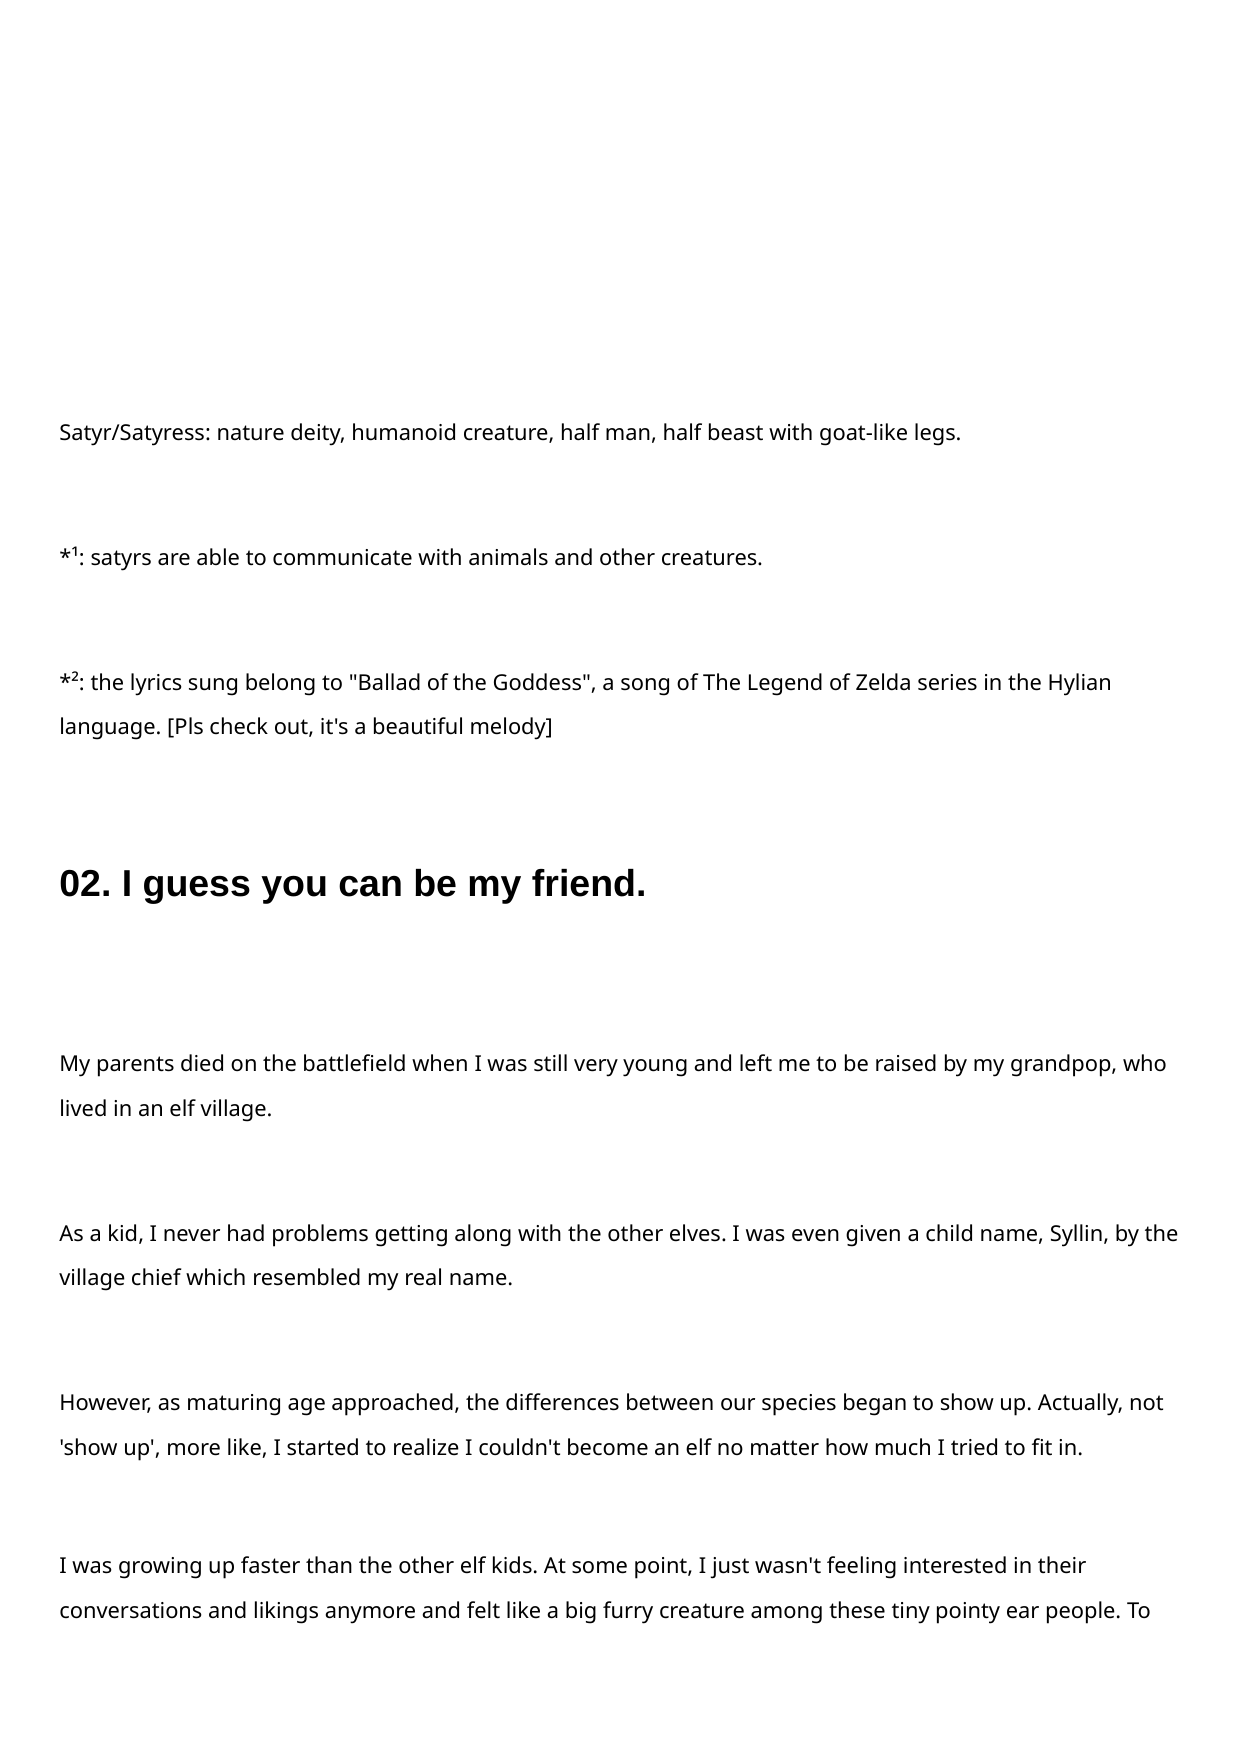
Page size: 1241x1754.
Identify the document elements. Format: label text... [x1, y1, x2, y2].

text However, as maturing age approached, the differences between our species began to show up. Actually, not 'show up', more like, I started to realize I couldn't become an elf no matter how much I tried to fit in. [59, 1387, 1181, 1462]
text I was growing up faster than the other elf kids. At some point, I just wasn't feeling interested in their conversations and likings anymore and felt like a big furry creature among these tiny pointy ear people. To [59, 1550, 1181, 1625]
text *¹: satyrs are able to communicate with animals and other creatures. [59, 542, 1181, 571]
text *²: the lyrics sung belong to "Ballad of the Goddess", a song of The Legend of Zelda series in the Hylian language. [Pls check out, it's a beautiful melody] [59, 666, 1181, 741]
text As a kid, I never had problems getting along with the other elves. I was even given a child name, Syllin, by the village chief which resembled my real name. [59, 1217, 1181, 1292]
subtitle 02. I guess you can be my friend. [59, 861, 1181, 904]
text Satyr/Satyress: nature deity, humanoid creature, half man, half beast with goat-like legs. [59, 417, 1181, 446]
text My parents died on the battlefield when I was still very young and left me to be raised by my grandpop, who lived in an elf village. [59, 1048, 1181, 1122]
